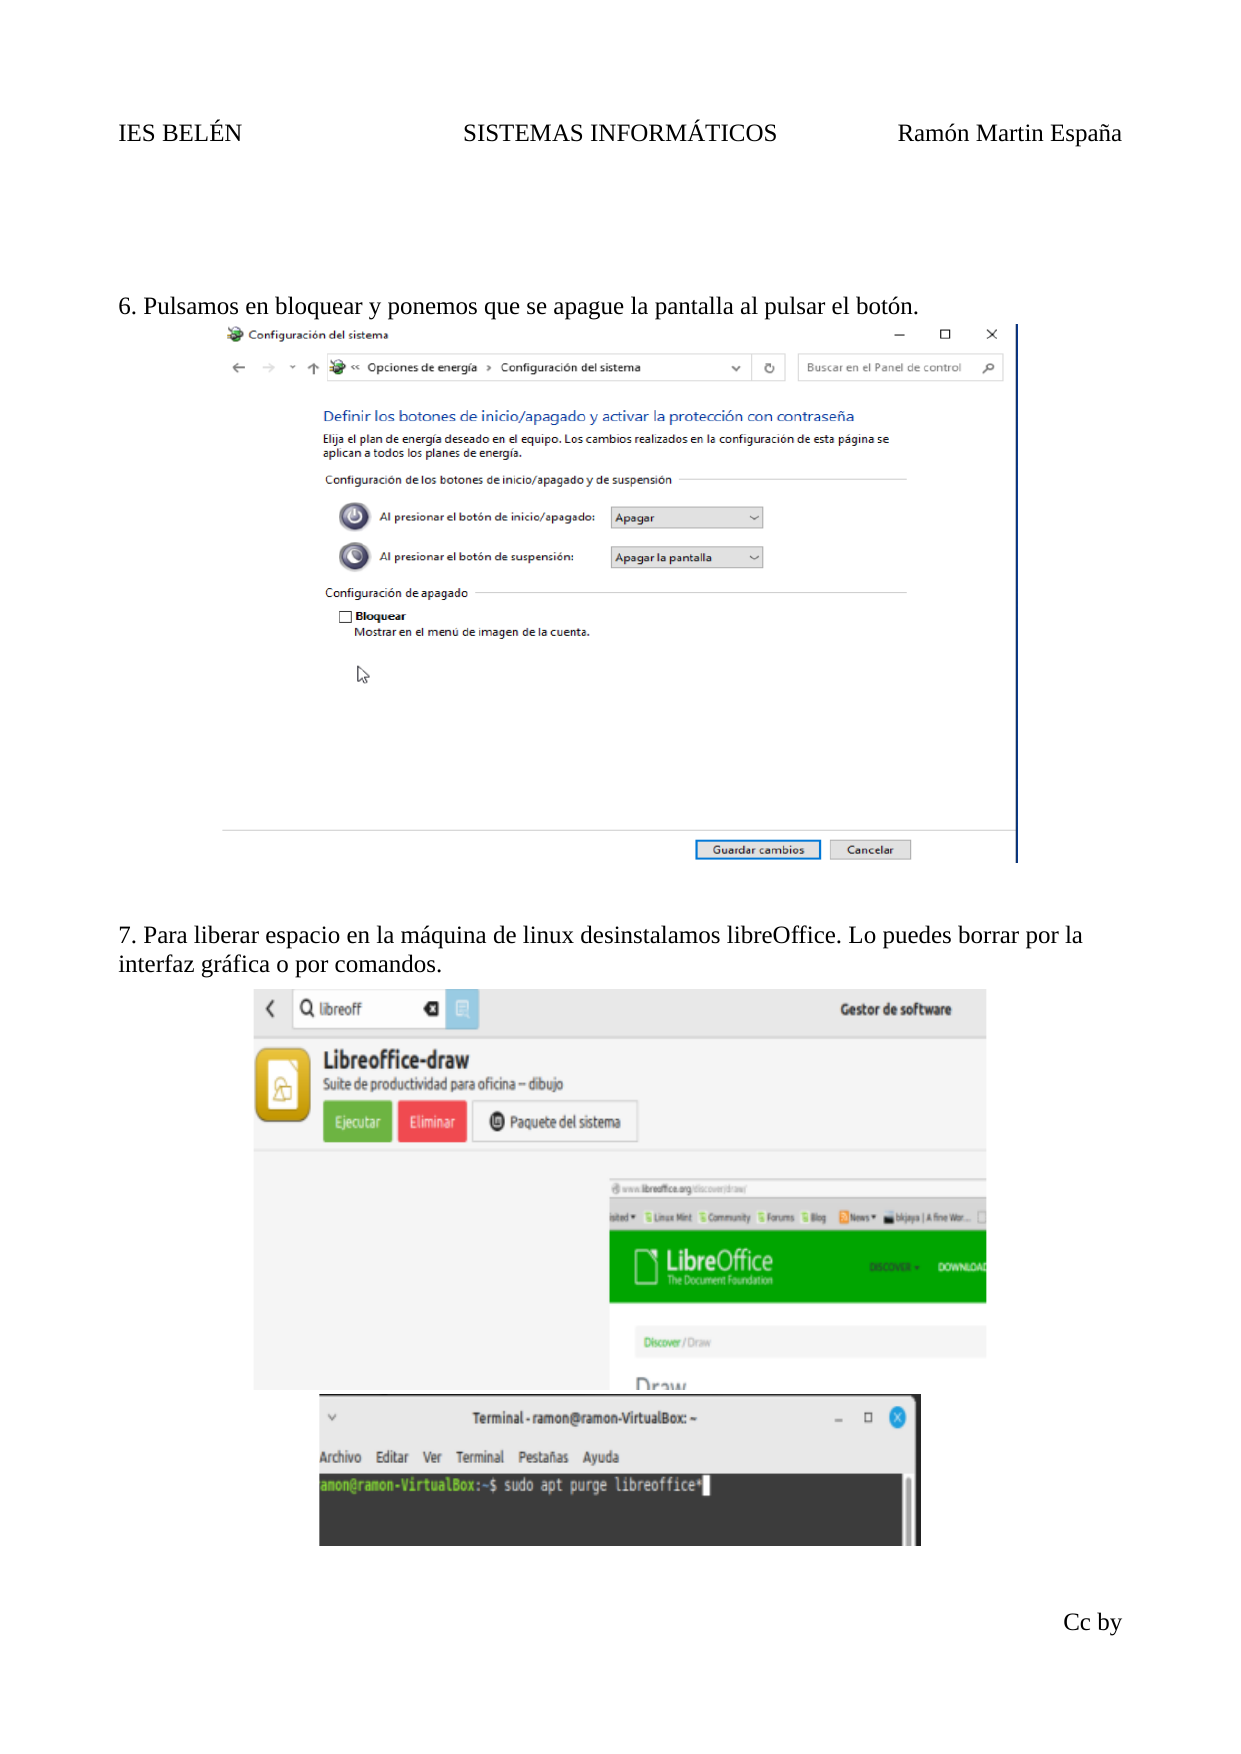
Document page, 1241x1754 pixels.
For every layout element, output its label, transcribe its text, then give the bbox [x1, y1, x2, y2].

picture [319, 1394, 921, 1546]
picture [222, 324, 1018, 863]
picture [253, 989, 987, 1390]
text 6. Pulsamos en bloquear y ponemos que se apague la pantalla al pulsar el botón. [118, 291, 1122, 320]
text 7. Para liberar espacio en la máquina de linux desinstalamos libreOffice. Lo puedes borrar por la interfaz gráfica o por comandos. [118, 920, 1122, 978]
